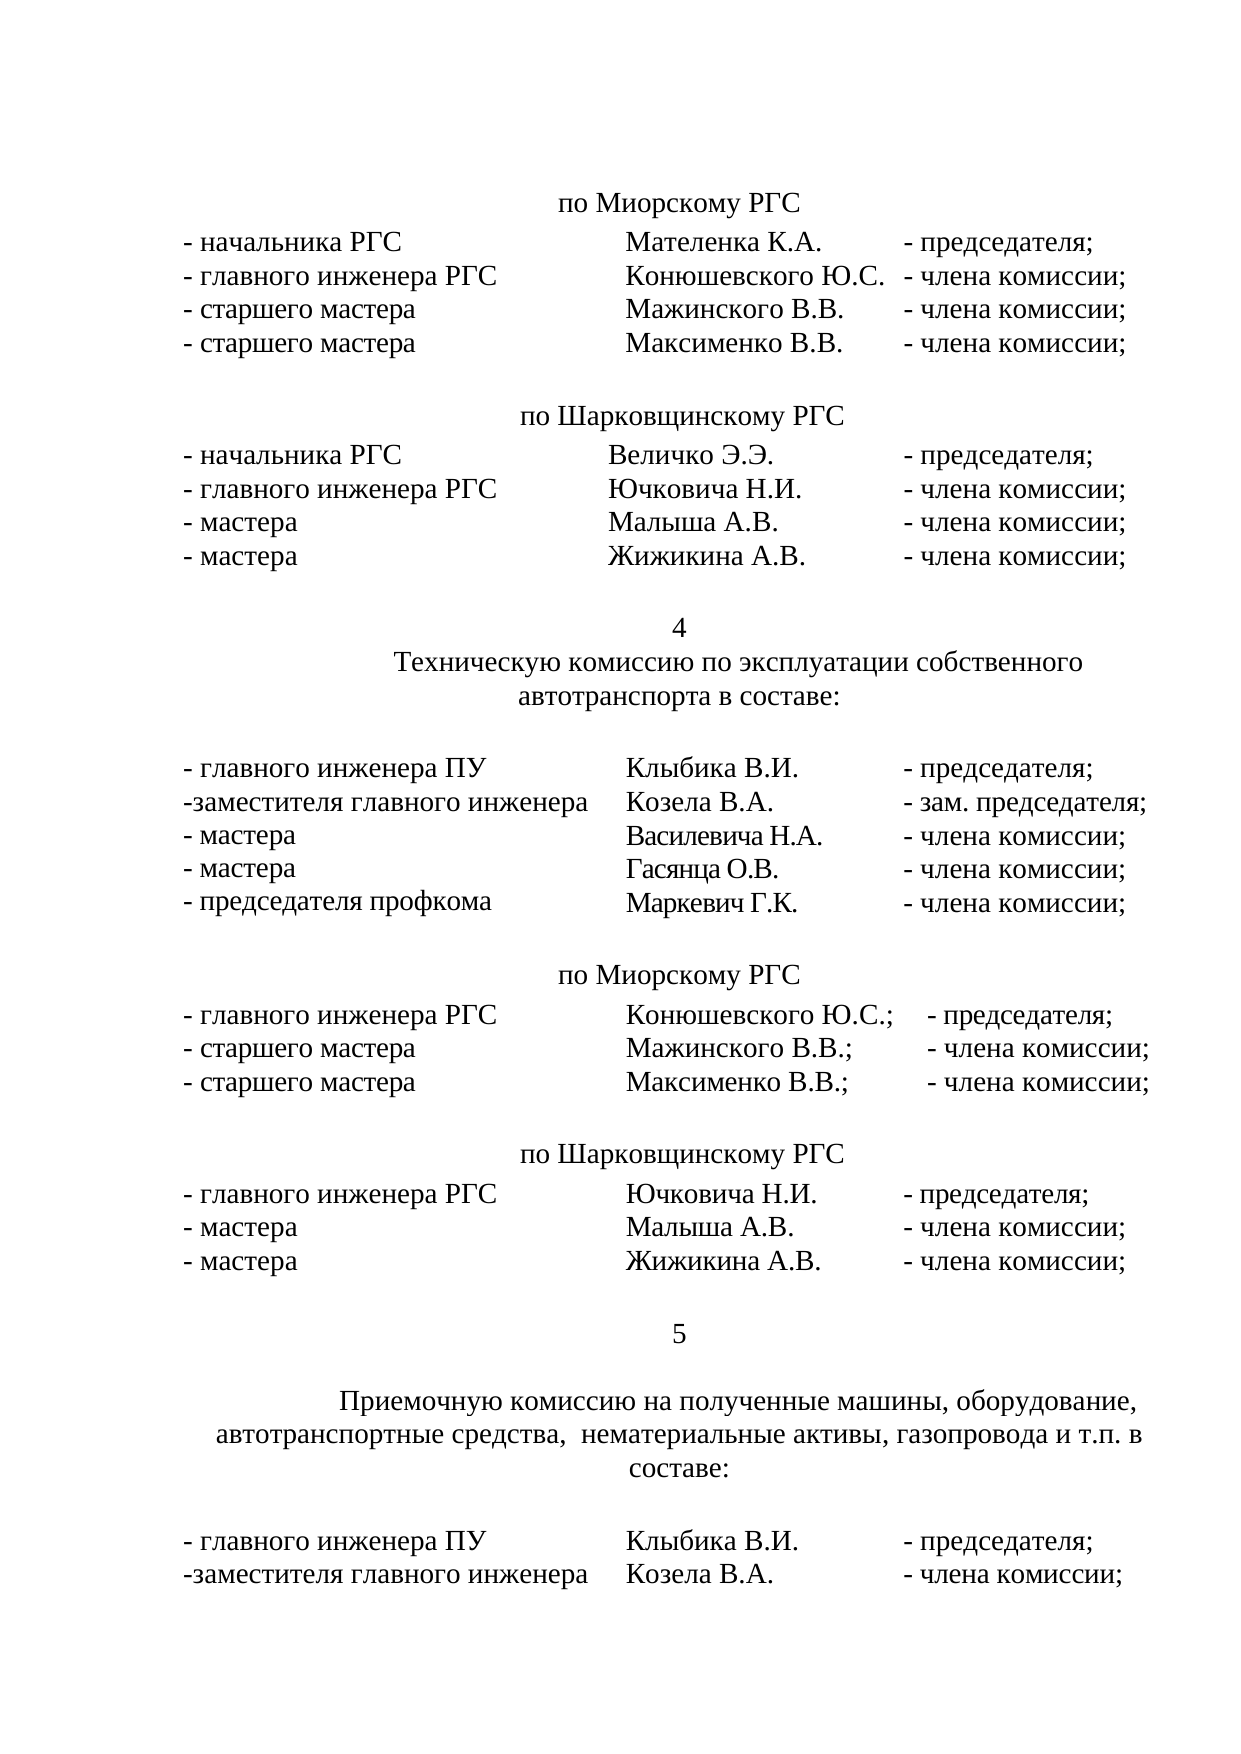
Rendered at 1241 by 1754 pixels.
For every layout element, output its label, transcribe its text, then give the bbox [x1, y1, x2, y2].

table_header [874, 1517, 897, 1596]
table_header - председателя; - члена комиссии; [897, 1517, 1156, 1596]
table_header [601, 219, 619, 364]
table_header - начальника РГС - главного инженера РГС - мастера - мастера [177, 431, 602, 577]
table_header Клыбика В.И. Козела В.А. [620, 1517, 874, 1596]
subtitle по Шарковщинскому РГС [484, 1137, 1181, 1170]
table_header [603, 991, 620, 1103]
table_header - главного инженера РГС - старшего мастера - старшего мастера [177, 991, 603, 1103]
subtitle Приемочную комиссию на полученные машины, оборудование, автотранспортные средства, нематериальные активы, газопровода и т.п. в составе: [177, 1383, 1181, 1483]
subtitle 4 [177, 611, 1181, 644]
subtitle Техническую комиссию по эксплуатации собственного автотранспорта в составе: [177, 644, 1181, 711]
table_header [915, 991, 921, 1103]
table_header - начальника РГС - главного инженера РГС - старшего мастера - старшего мастера [177, 219, 601, 364]
table_header Клыбика В.И. Козела В.А. Василевича Н.А. Гасянца О.В. Маркевич Г.К. [620, 745, 874, 924]
subtitle по Шарковщинскому РГС [520, 398, 1181, 431]
table_header Конюшевского Ю.С.; Мажинского В.В.; Максименко В.В.; [620, 991, 915, 1103]
table_header [874, 1170, 897, 1282]
table_header - главного инженера ПУ -заместителя главного инженера - мастера - мастера - председателя профкома [177, 745, 603, 924]
subtitle по Миорскому РГС [177, 185, 1181, 219]
table_header [603, 1517, 620, 1596]
table_header Ючковича Н.И. Малыша А.В. Жижикина А.В. [620, 1170, 874, 1282]
table_header Мателенка К.А. Конюшевского Ю.С. Мажинского В.В. Максименко В.В. [619, 219, 897, 364]
text по Миорскому РГС [177, 957, 1181, 991]
table_header - главного инженера РГС - мастера - мастера [177, 1170, 603, 1282]
table_header [603, 745, 620, 924]
table_header - председателя; - члена комиссии; - члена комиссии; - члена комиссии; [898, 219, 1156, 364]
subtitle 5 [177, 1316, 1181, 1349]
table_header - председателя; - зам. председателя; - члена комиссии; - члена комиссии; - члена комиссии; [897, 745, 1156, 924]
table_header [874, 745, 897, 924]
table_header Величко Э.Э. Ючковича Н.И. Малыша А.В. Жижикина А.В. [602, 431, 897, 577]
table_header - главного инженера ПУ -заместителя главного инженера [177, 1517, 603, 1596]
table_header - председателя; - члена комиссии; - члена комиссии; [897, 1170, 1156, 1282]
table_header - председателя; - члена комиссии; - члена комиссии; [921, 991, 1156, 1103]
table_header - председателя; - члена комиссии; - члена комиссии; - члена комиссии; [898, 431, 1156, 577]
table_header [603, 1170, 620, 1282]
